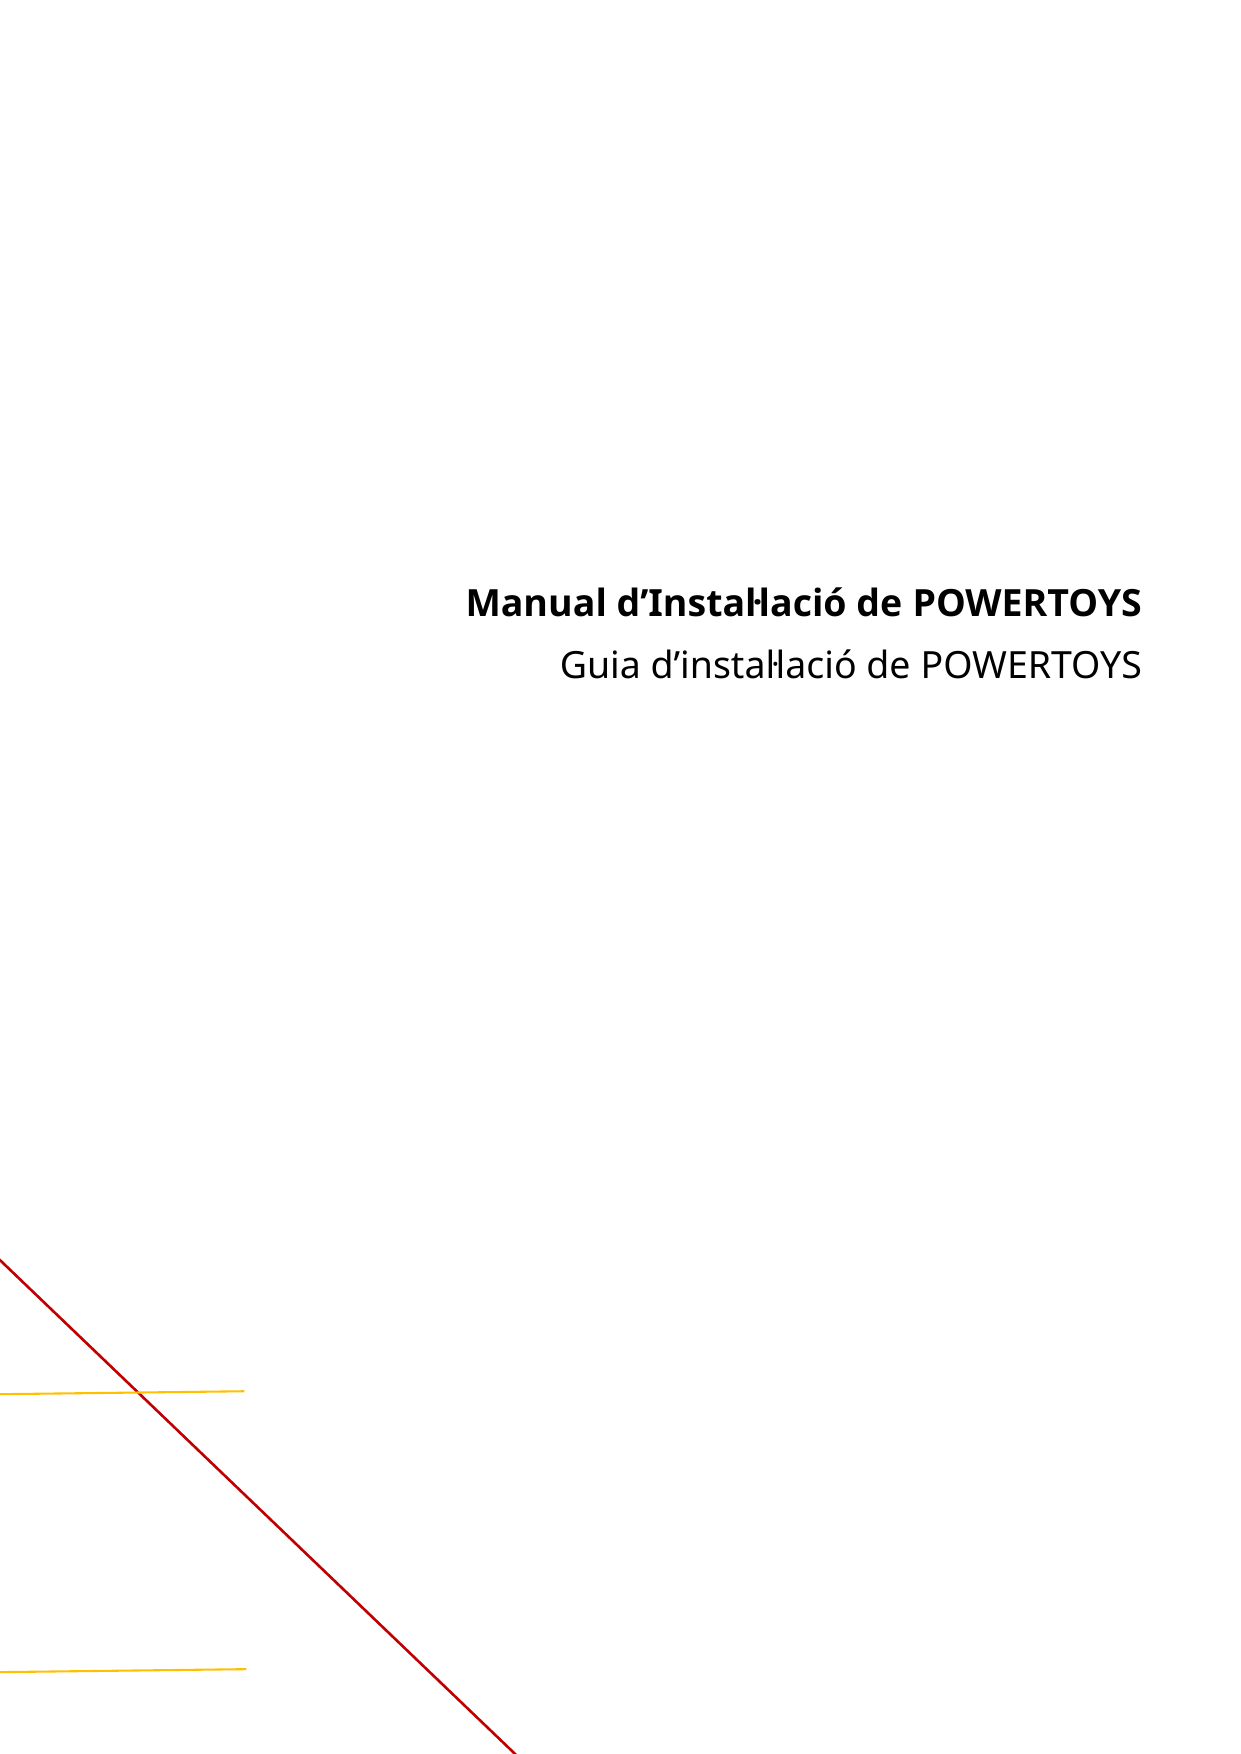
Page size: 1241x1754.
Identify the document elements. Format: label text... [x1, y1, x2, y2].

text Manual d’Instal·lació de POWERTOYS [136, 576, 1152, 627]
text Guia d’instal·lació de POWERTOYS [166, 639, 1152, 690]
